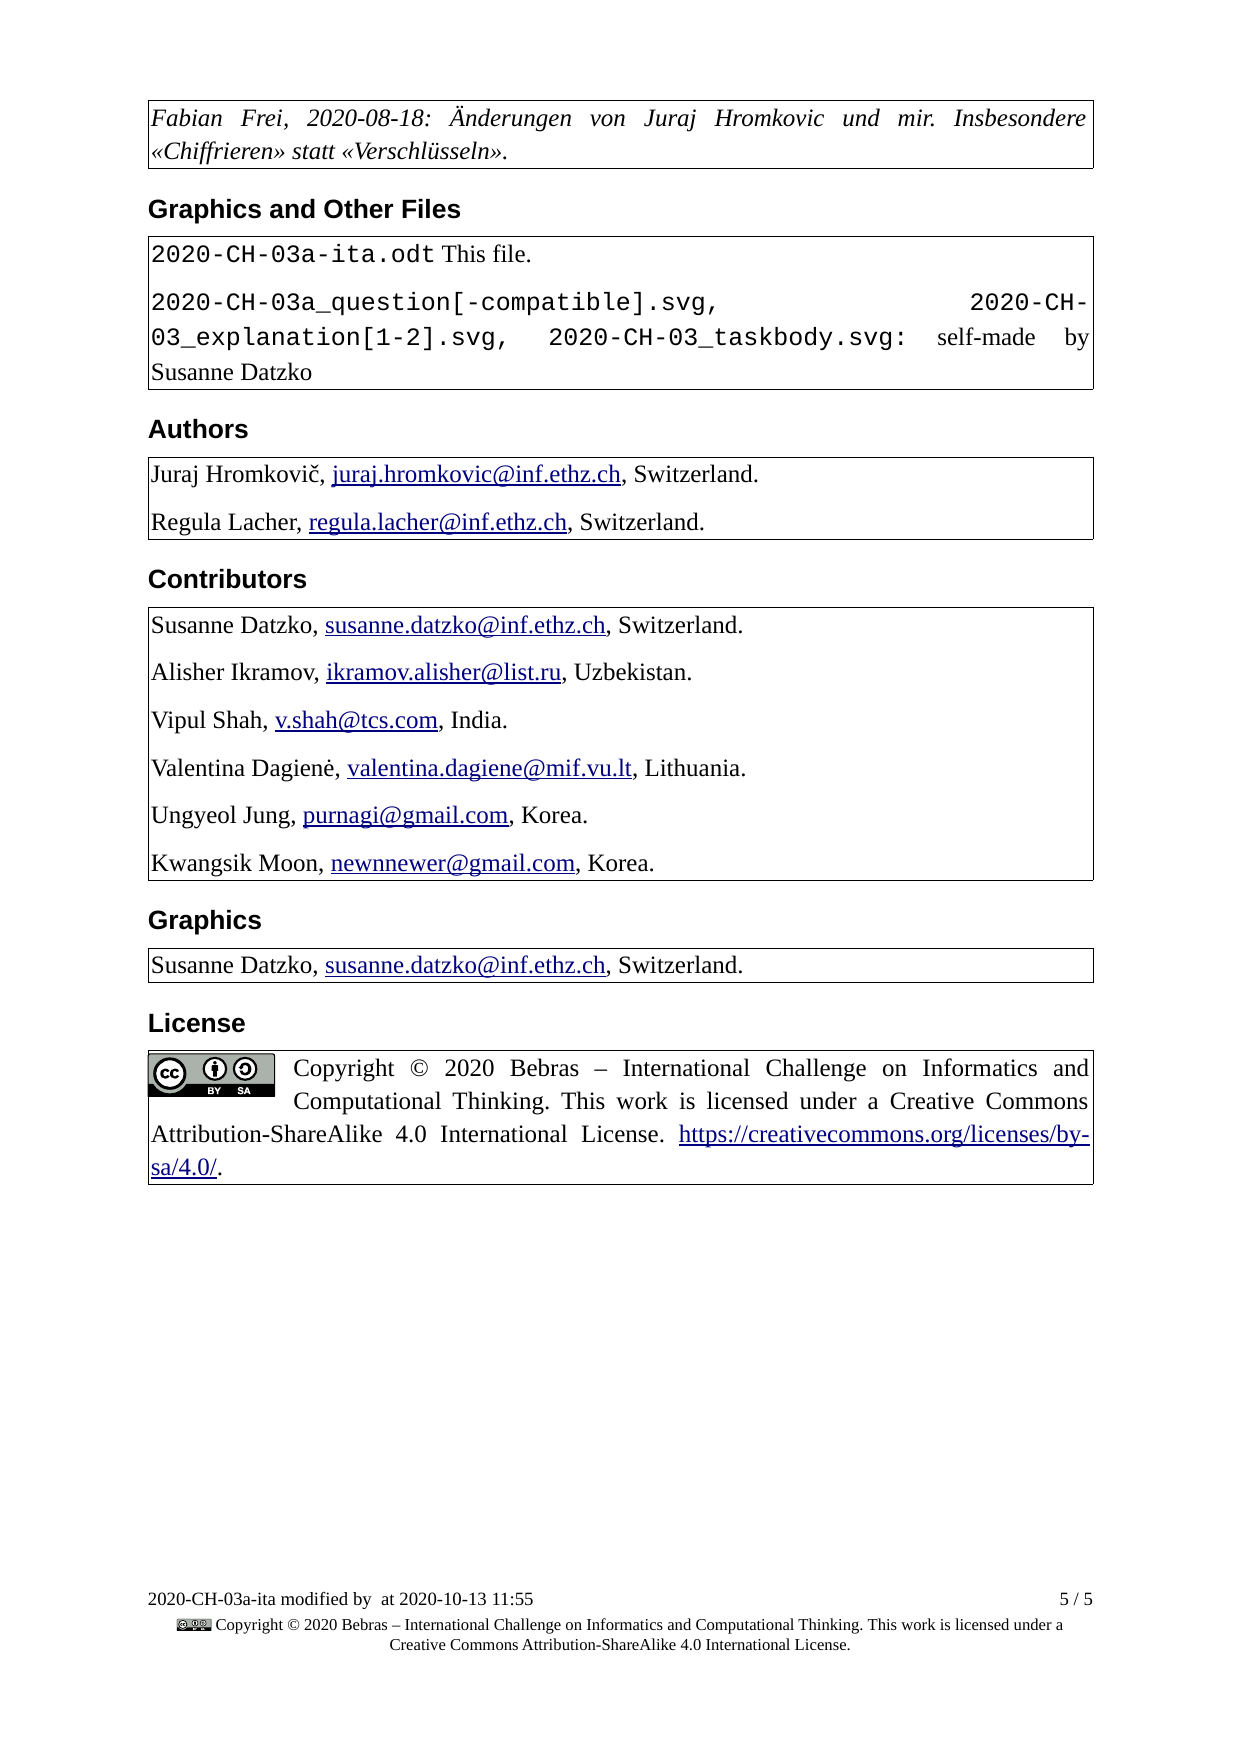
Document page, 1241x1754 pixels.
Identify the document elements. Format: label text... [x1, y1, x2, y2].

text 2020-CH-03a-ita.odt This file. [149, 237, 1093, 270]
text Copyright © 2020 Bebras – International Challenge on Informatics and Computational Thinking. This work is licensed under a Creative Commons Attribution-ShareAlike 4.0 International License. https://creativecommons.org/licenses/by-sa/4.0/. [149, 1051, 1093, 1184]
text Susanne Datzko, susanne.datzko@inf.ethz.ch, Switzerland. [149, 608, 1093, 639]
subtitle Graphics [148, 905, 1093, 935]
text Alisher Ikramov, ikramov.alisher@list.ru, Uzbekistan. [149, 654, 1093, 686]
subtitle Contributors [148, 564, 1093, 594]
text 2020-CH-03a_question[-compatible].svg, 2020-CH-03_explanation[1-2].svg, 2020-CH-03_taskbody.svg: self-made by Susanne Datzko [149, 286, 1093, 389]
text Fabian Frei, 2020-08-18: Änderungen von Juraj Hromkovic und mir. Insbesondere «Chiffrieren» statt «Verschlüsseln». [149, 101, 1093, 168]
text Valentina Dagienė, valentina.dagiene@mif.vu.lt, Lithuania. [149, 750, 1093, 781]
subtitle License [148, 1007, 1093, 1038]
text Susanne Datzko, susanne.datzko@inf.ethz.ch, Switzerland. [149, 949, 1093, 982]
text Juraj Hromkovič, juraj.hromkovic@inf.ethz.ch, Switzerland. [149, 458, 1093, 488]
subtitle Graphics and Other Files [148, 193, 1093, 224]
text Vipul Shah, v.shah@tcs.com, India. [149, 702, 1093, 734]
text Ungyeol Jung, purnagi@gmail.com, Korea. [149, 797, 1093, 829]
text Kwangsik Moon, newnnewer@gmail.com, Korea. [149, 845, 1093, 880]
text Regula Lacher, regula.lacher@inf.ethz.ch, Switzerland. [149, 504, 1093, 539]
subtitle Authors [148, 414, 1093, 444]
